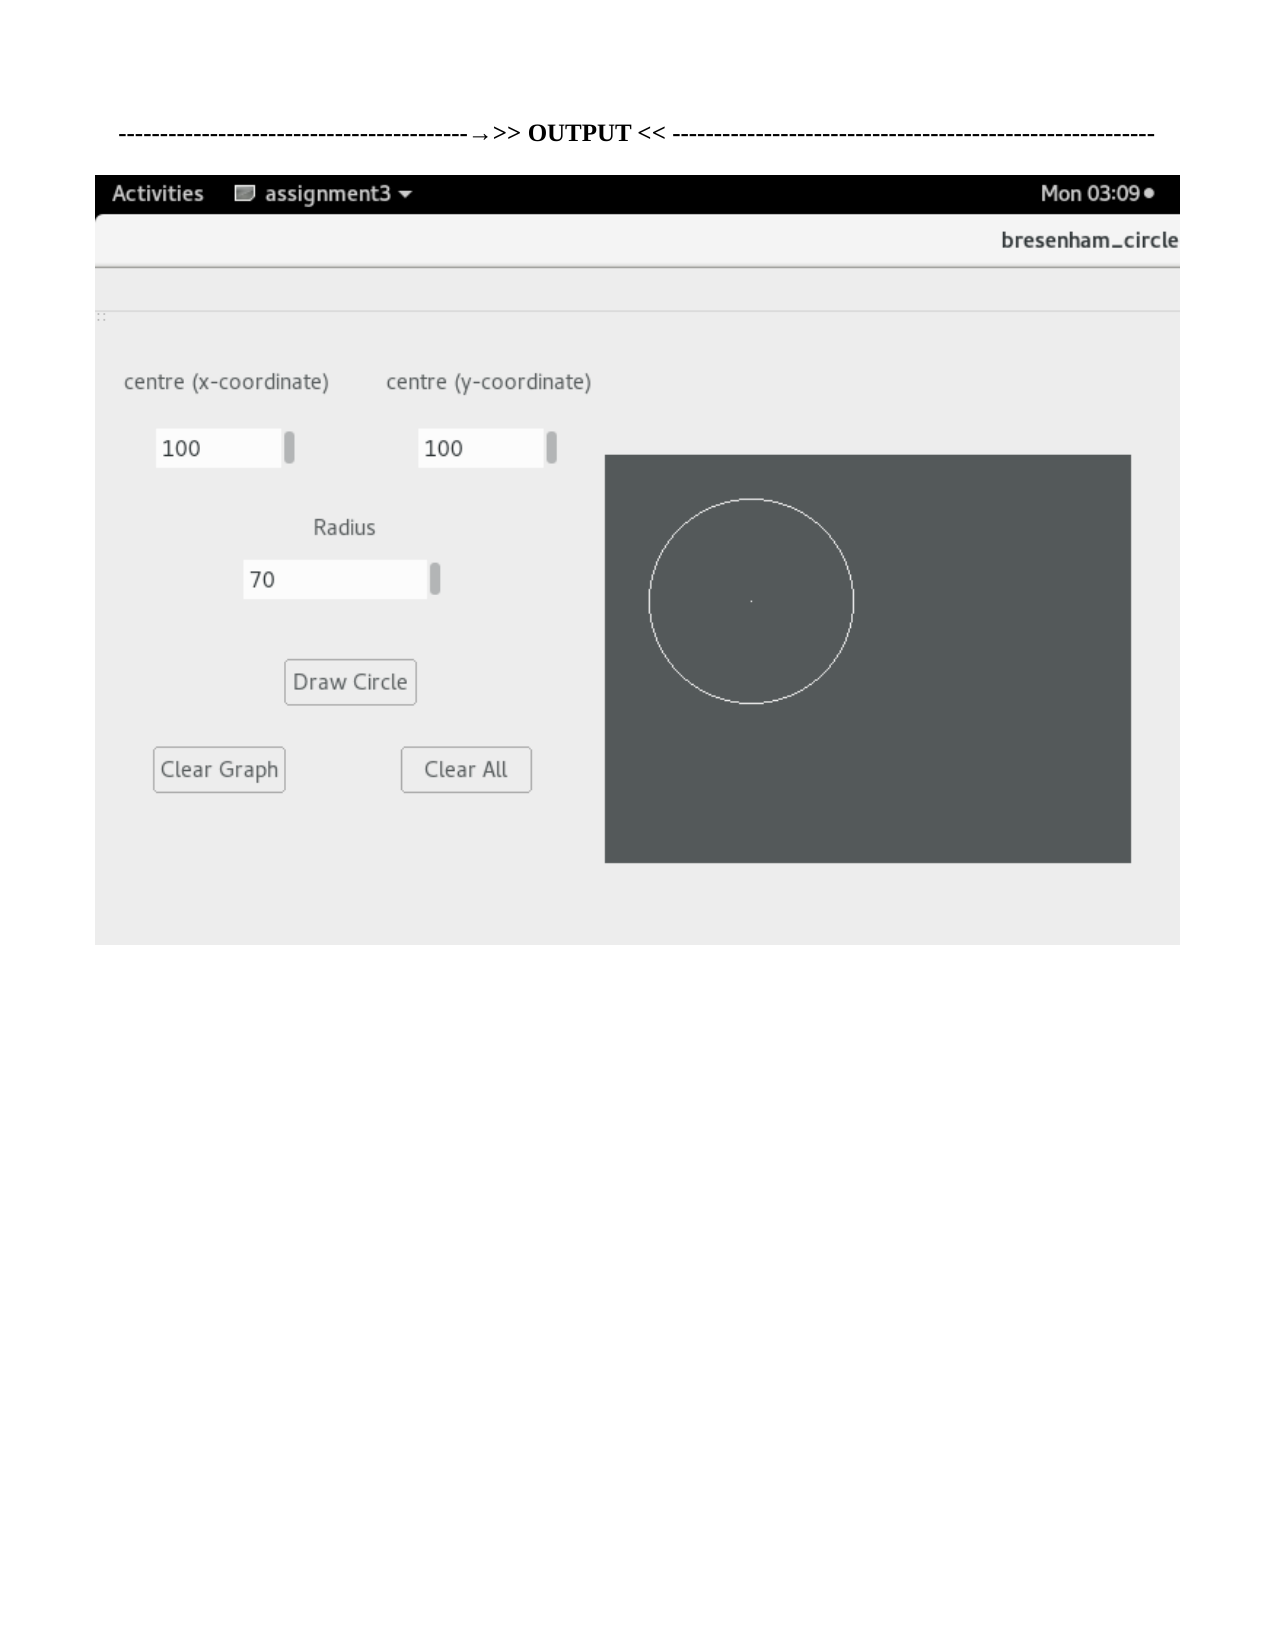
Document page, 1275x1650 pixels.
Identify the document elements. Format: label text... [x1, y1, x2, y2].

text ------------------------------------------→>> OUTPUT << ---------------------------------------------------------- [118, 118, 1157, 147]
